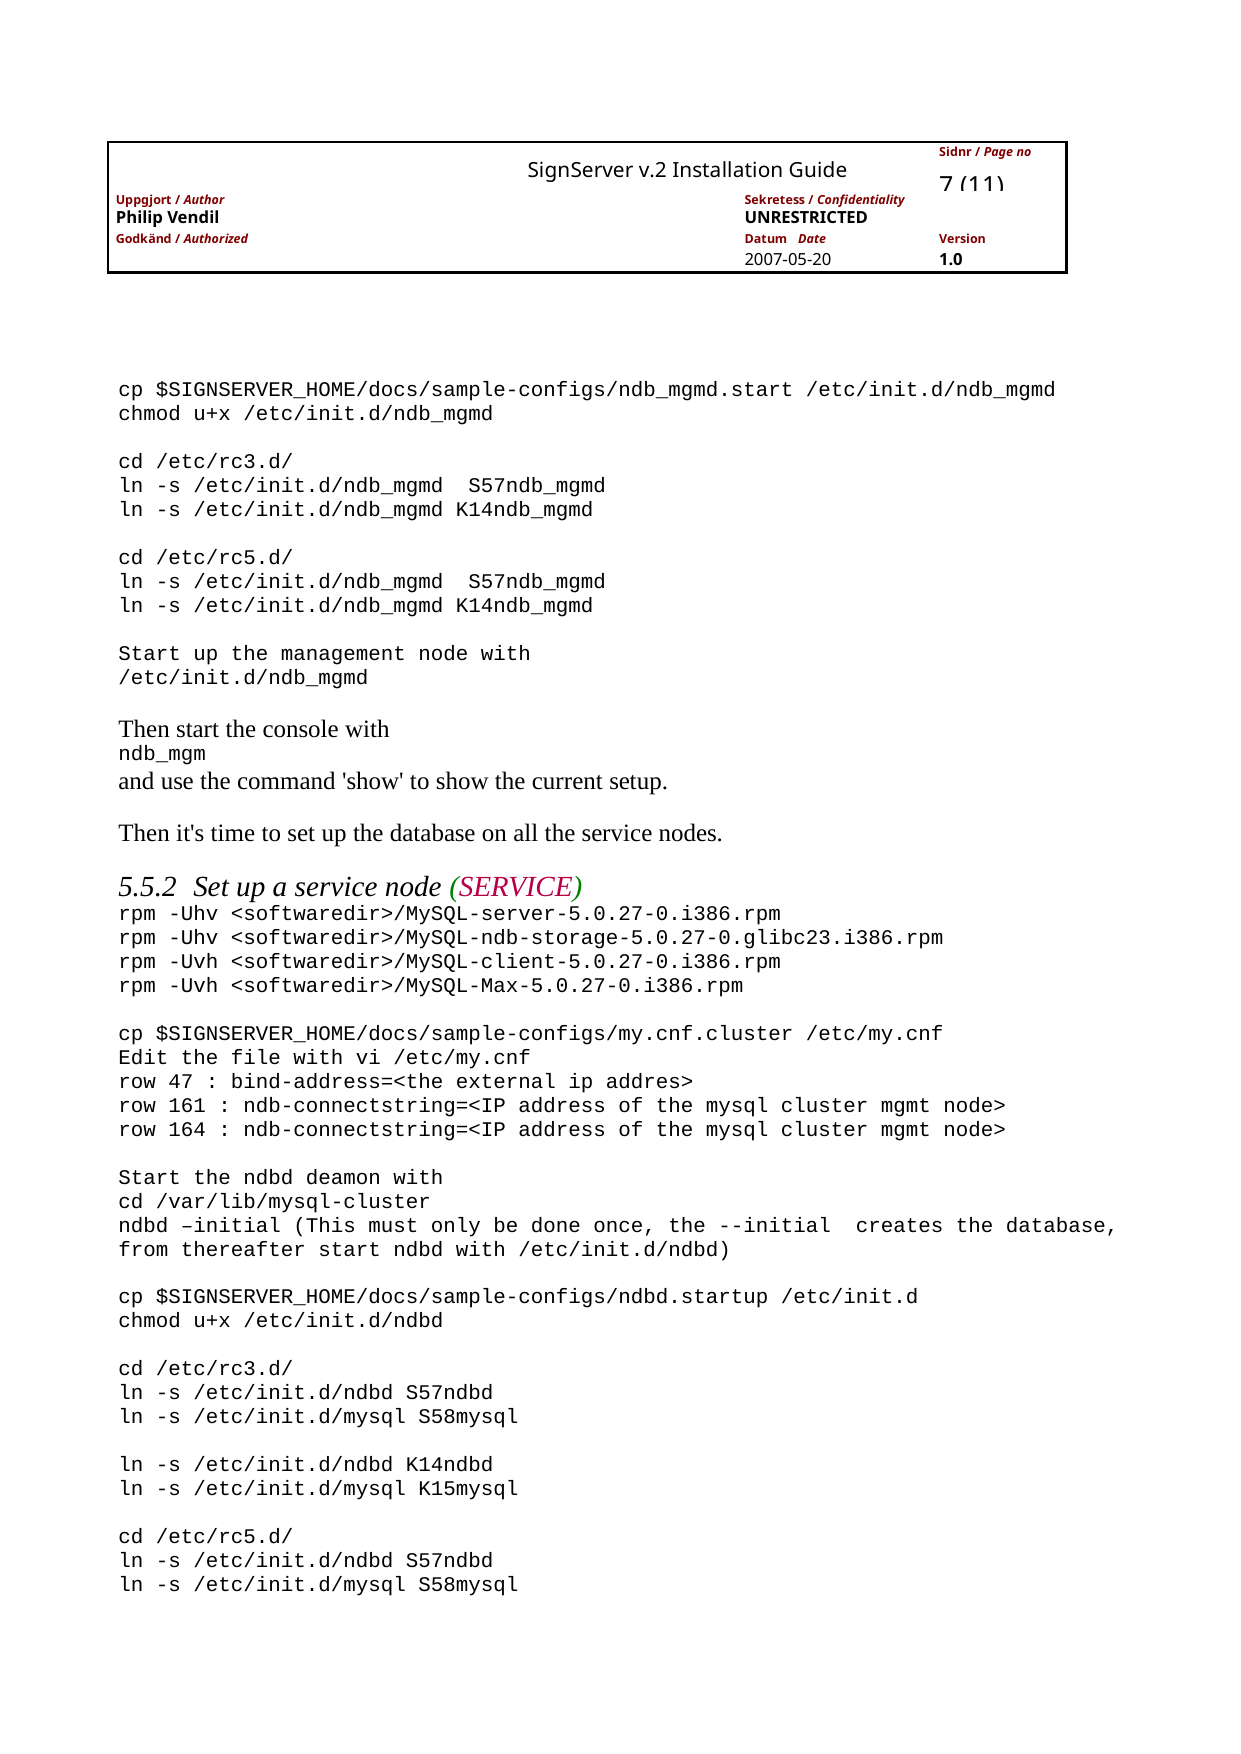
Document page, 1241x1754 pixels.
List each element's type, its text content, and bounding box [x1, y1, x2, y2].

text ln -s /etc/init.d/mysql S58mysql [118, 1406, 1122, 1430]
text ln -s /etc/init.d/ndb_mgmd K14ndb_mgmd [118, 595, 1122, 619]
text cd /etc/rc3.d/ [118, 451, 1122, 475]
text rpm -Uvh <softwaredir>/MySQL-Max-5.0.27-0.i386.rpm [118, 975, 1122, 999]
text Start up the management node with [118, 643, 1122, 667]
text Then it's time to set up the database on all the service nodes. [118, 818, 1122, 847]
text cp $SIGNSERVER_HOME/docs/sample-configs/ndb_mgmd.start /etc/init.d/ndb_mgmd [118, 379, 1122, 403]
text ln -s /etc/init.d/ndb_mgmd S57ndb_mgmd [118, 571, 1122, 595]
text ln -s /etc/init.d/mysql K15mysql [118, 1478, 1122, 1502]
text chmod u+x /etc/init.d/ndbd [118, 1310, 1122, 1334]
text row 164 : ndb-connectstring=<IP address of the mysql cluster mgmt node> [118, 1119, 1122, 1143]
text Start the ndbd deamon with [118, 1167, 1122, 1191]
text ln -s /etc/init.d/mysql S58mysql [118, 1574, 1122, 1598]
text rpm -Uvh <softwaredir>/MySQL-client-5.0.27-0.i386.rpm [118, 951, 1122, 975]
text ln -s /etc/init.d/ndb_mgmd S57ndb_mgmd [118, 475, 1122, 499]
text cd /etc/rc5.d/ [118, 547, 1122, 571]
text ln -s /etc/init.d/ndbd S57ndbd [118, 1550, 1122, 1574]
text Edit the file with vi /etc/my.cnf [118, 1047, 1122, 1071]
subtitle Set up a service node (SERVICE) [118, 871, 1122, 903]
text row 161 : ndb-connectstring=<IP address of the mysql cluster mgmt node> [118, 1095, 1122, 1119]
text row 47 : bind-address=<the external ip addres> [118, 1071, 1122, 1095]
text /etc/init.d/ndb_mgmd [118, 667, 1122, 691]
text ln -s /etc/init.d/ndbd S57ndbd [118, 1382, 1122, 1406]
text cd /etc/rc3.d/ [118, 1358, 1122, 1382]
text rpm -Uhv <softwaredir>/MySQL-server-5.0.27-0.i386.rpm [118, 903, 1122, 927]
text ln -s /etc/init.d/ndbd K14ndbd [118, 1454, 1122, 1478]
text cd /etc/rc5.d/ [118, 1526, 1122, 1550]
text cp $SIGNSERVER_HOME/docs/sample-configs/ndbd.startup /etc/init.d [118, 1286, 1122, 1310]
text ndb_mgm [118, 743, 1122, 767]
text cp $SIGNSERVER_HOME/docs/sample-configs/my.cnf.cluster /etc/my.cnf [118, 1023, 1122, 1047]
text ndbd –initial (This must only be done once, the --initial creates the database, from thereafter start ndbd with /etc/init.d/ndbd) [118, 1214, 1122, 1262]
text chmod u+x /etc/init.d/ndb_mgmd [118, 403, 1122, 427]
text cd /var/lib/mysql-cluster [118, 1191, 1122, 1214]
text and use the command 'show' to show the current setup. [118, 767, 1122, 794]
text ln -s /etc/init.d/ndb_mgmd K14ndb_mgmd [118, 499, 1122, 523]
text Then start the console with [118, 714, 1122, 743]
text rpm -Uhv <softwaredir>/MySQL-ndb-storage-5.0.27-0.glibc23.i386.rpm [118, 927, 1122, 951]
